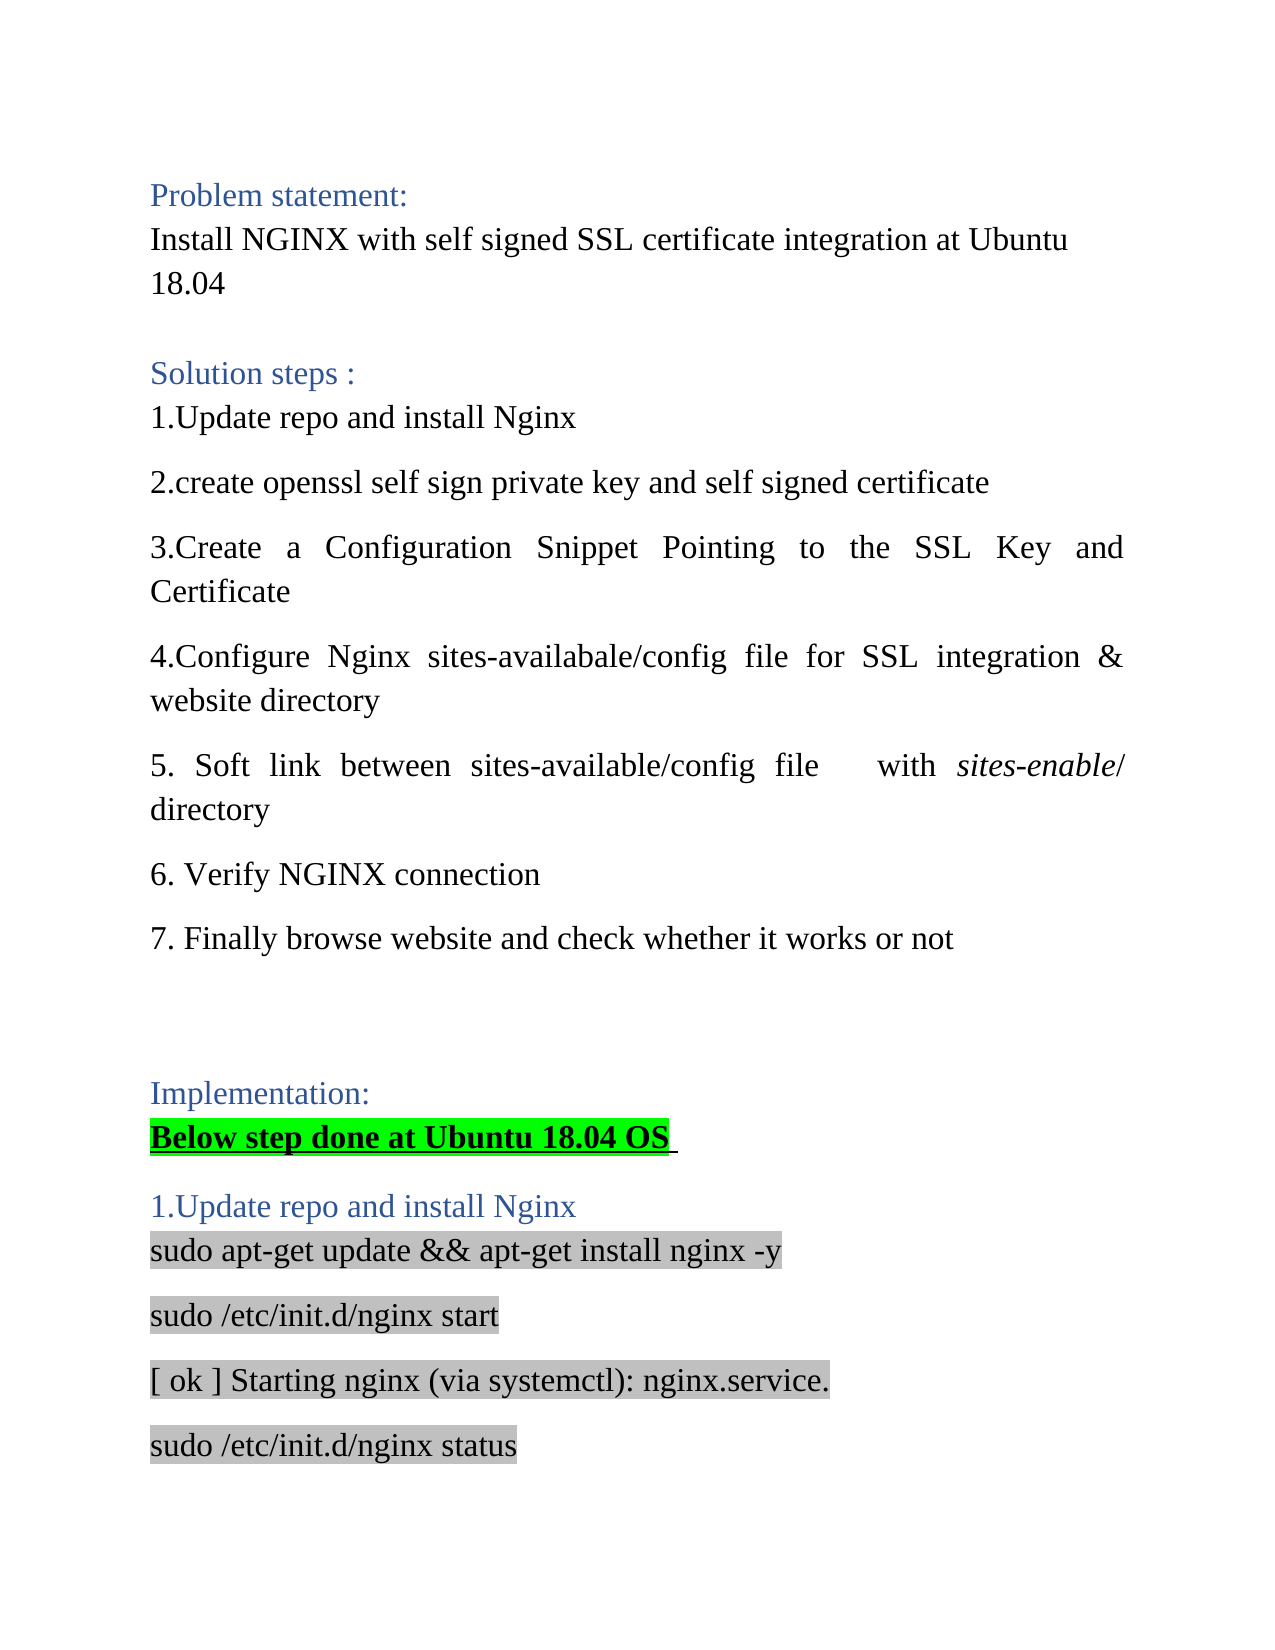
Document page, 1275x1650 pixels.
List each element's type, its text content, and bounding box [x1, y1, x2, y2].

text Below step done at Ubuntu 18.04 OS [150, 1117, 1125, 1156]
subtitle Implementation: [150, 1073, 1125, 1112]
text 2.create openssl self sign private key and self signed certificate [150, 462, 1125, 500]
text 6. Verify NGINX connection [150, 854, 1125, 892]
text Install NGINX with self signed SSL certificate integration at Ubuntu 18.04 [150, 219, 1125, 301]
text 1.Update repo and install Nginx [150, 397, 1125, 435]
text 4.Configure Nginx sites-availabale/config file for SSL integration & website directory [150, 636, 1125, 718]
text sudo apt-get update && apt-get install nginx -y [150, 1231, 1125, 1269]
subtitle 1.Update repo and install Nginx [150, 1187, 1125, 1225]
text sudo /etc/init.d/nginx status [150, 1425, 1125, 1464]
text sudo /etc/init.d/nginx start [150, 1296, 1125, 1334]
subtitle Solution steps : [150, 353, 1125, 391]
text 3.Create a Configuration Snippet Pointing to the SSL Key and Certificate [150, 527, 1125, 609]
subtitle Problem statement: [150, 175, 1125, 213]
text [ ok ] Starting nginx (via systemctl): nginx.service. [150, 1360, 1125, 1399]
text 5. Soft link between sites-available/config file with sites-enable/ directory [150, 745, 1125, 827]
text 7. Finally browse website and check whether it works or not [150, 919, 1125, 957]
